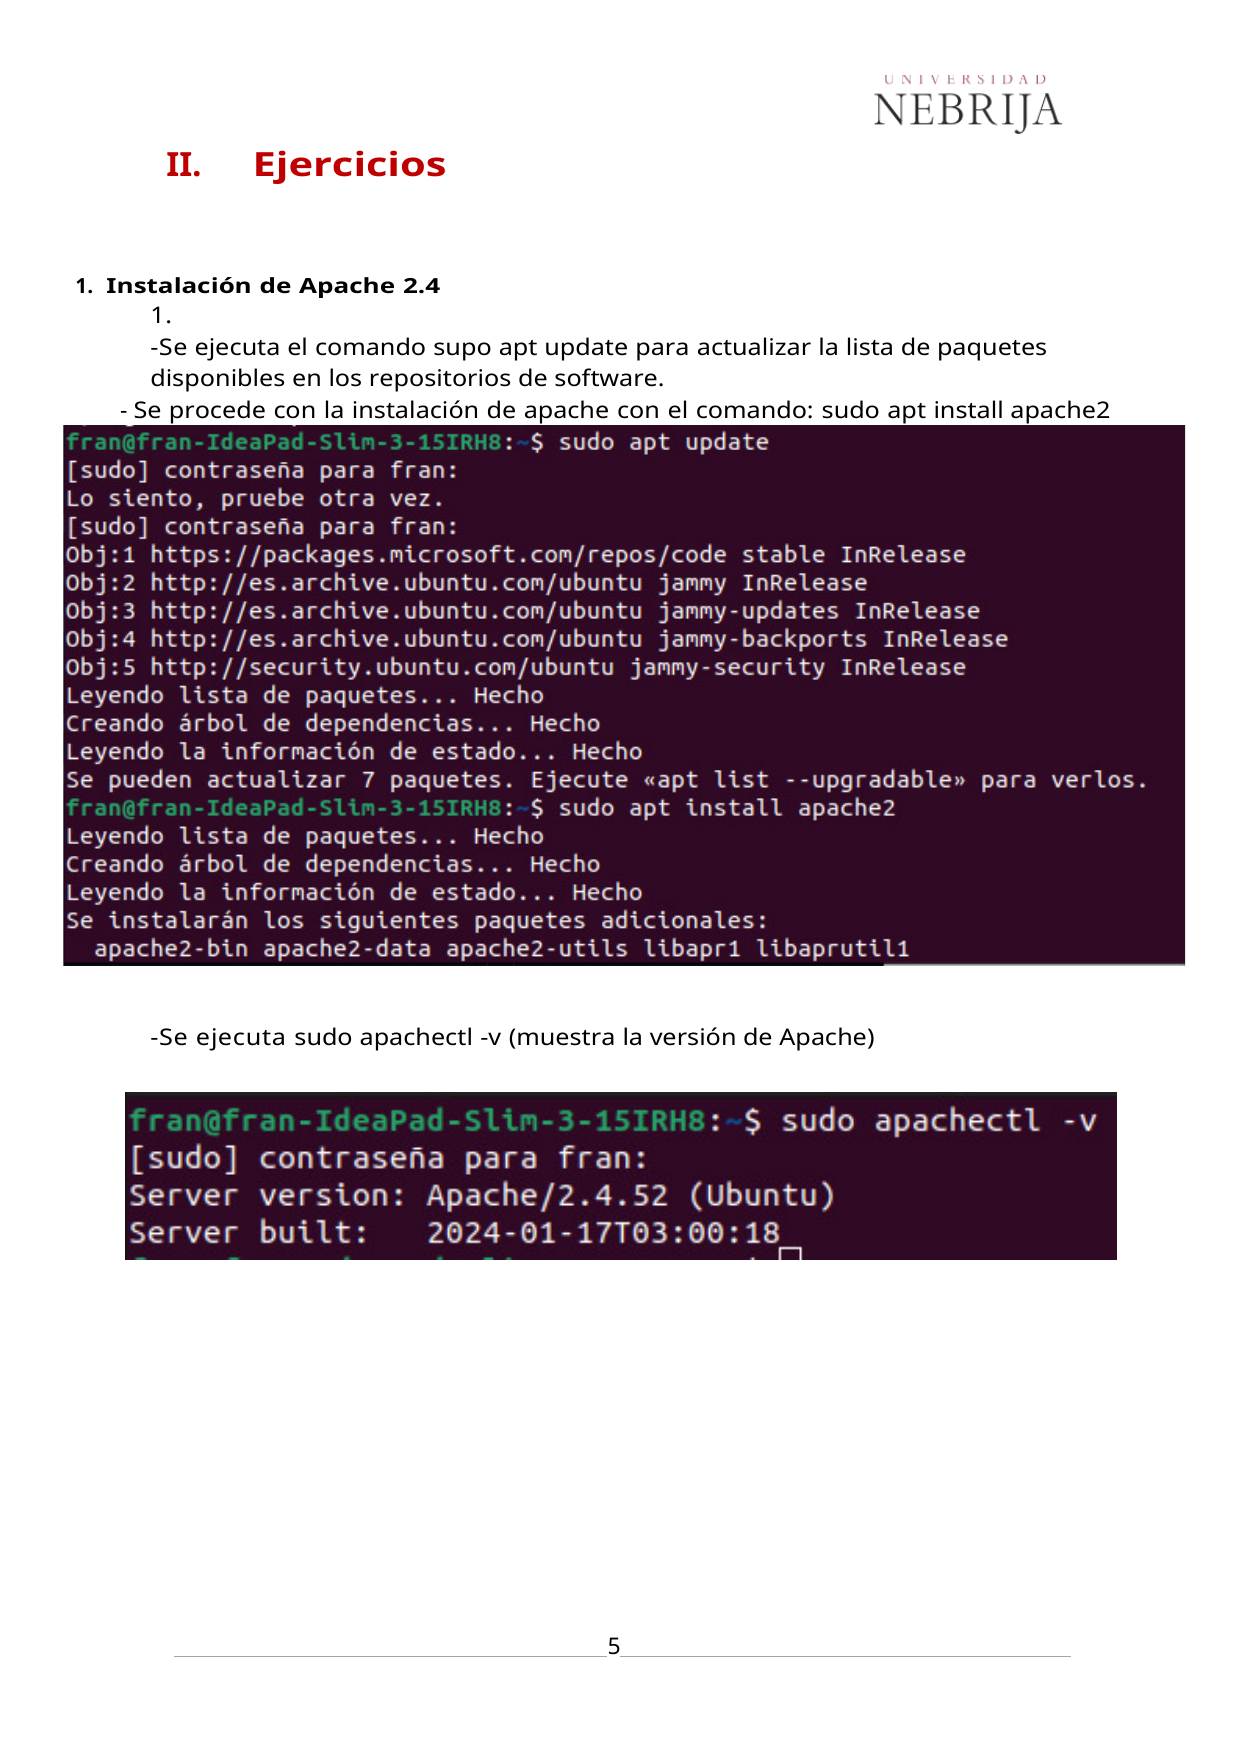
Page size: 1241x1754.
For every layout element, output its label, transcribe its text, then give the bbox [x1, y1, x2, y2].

picture [125, 1092, 1117, 1260]
list Instalación de Apache 2.4 [75, 271, 1188, 299]
picture [874, 75, 1063, 134]
subtitle Ejercicios [166, 141, 1188, 187]
text - Se procede con la instalación de apache con el comando: sudo apt install apache2 [60, 394, 1188, 425]
text -Se ejecuta sudo apachectl -v (muestra la versión de Apache) [150, 1021, 1074, 1052]
text -Se ejecuta el comando supo apt update para actualizar la lista de paquetes disponibles en los repositorios de software. [150, 330, 1188, 393]
picture [63, 425, 1186, 966]
text 1. [150, 299, 1188, 330]
